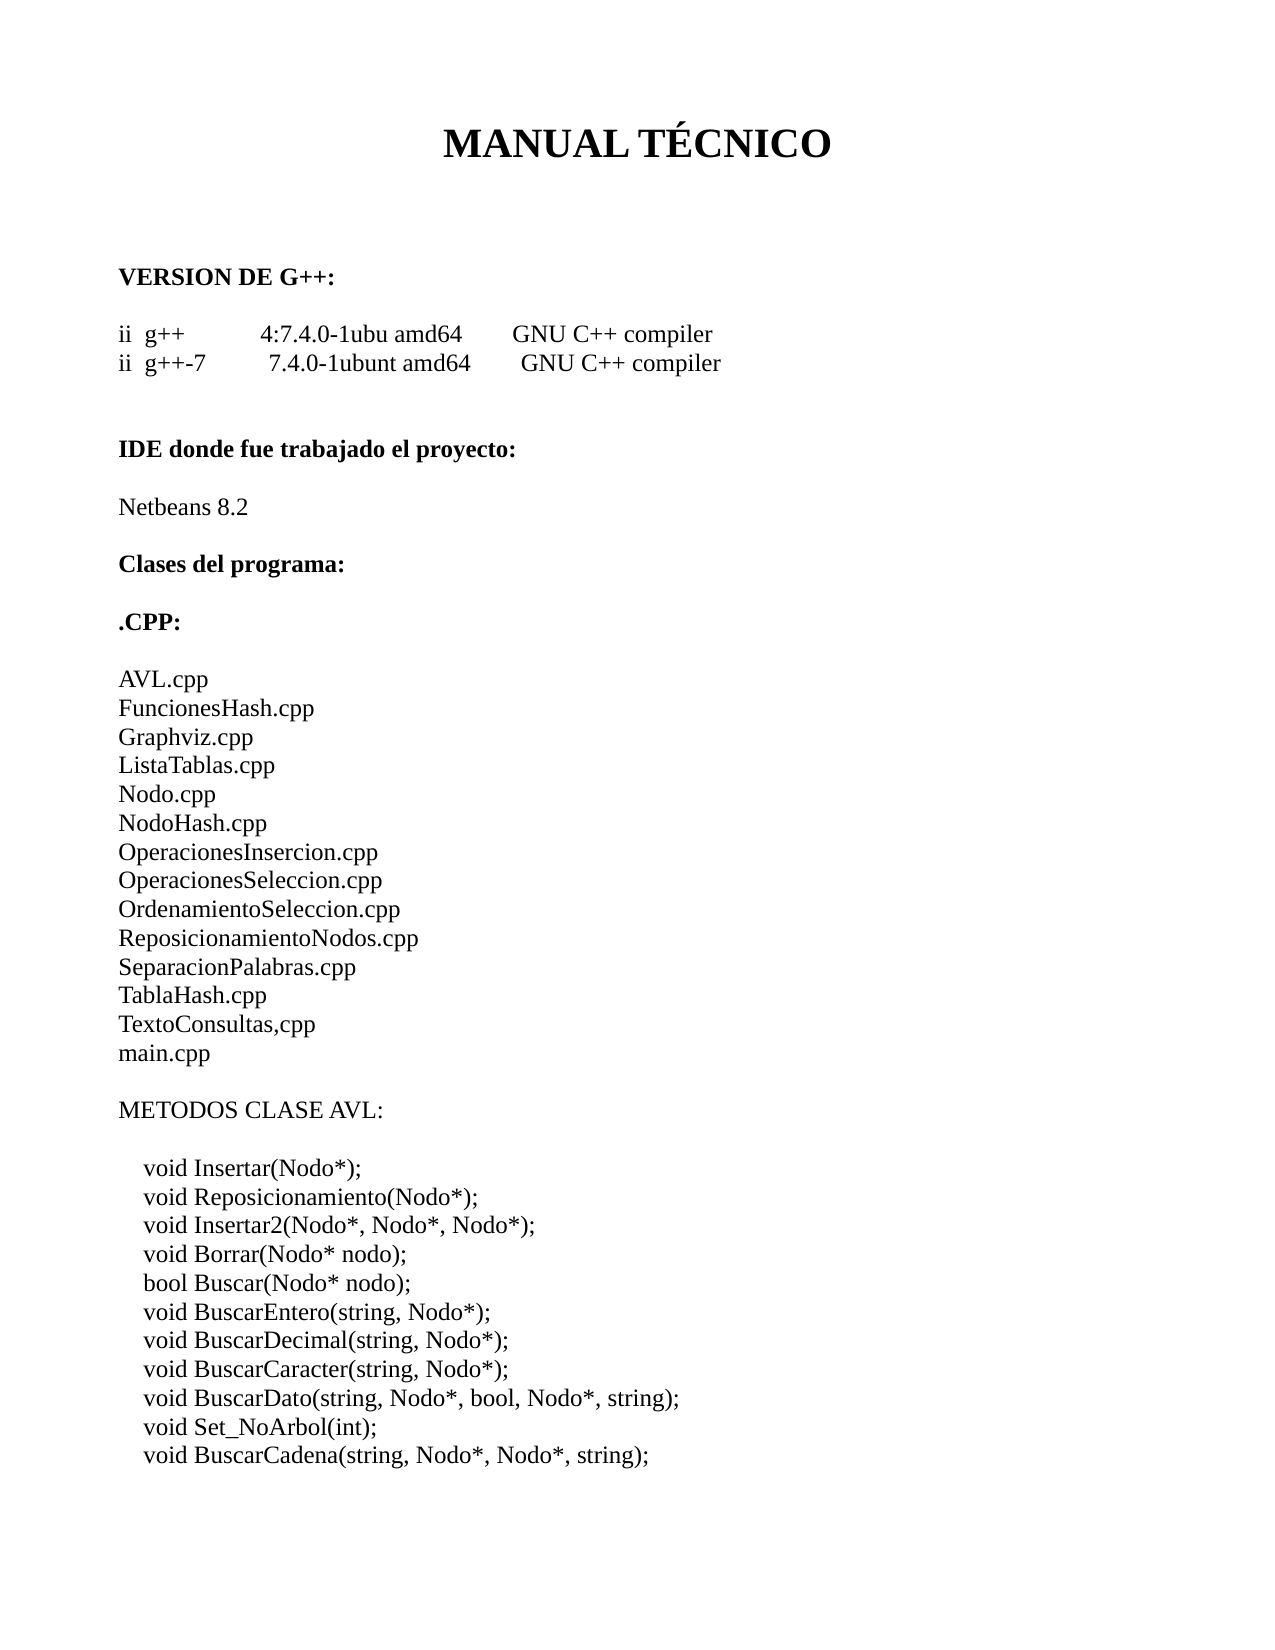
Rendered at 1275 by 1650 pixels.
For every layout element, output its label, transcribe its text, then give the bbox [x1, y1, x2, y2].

text void BuscarDecimal(string, Nodo*); [118, 1326, 1157, 1354]
text ReposicionamientoNodos.cpp [118, 923, 1157, 952]
text OperacionesInsercion.cpp [118, 837, 1157, 866]
text main.cpp [118, 1038, 1157, 1067]
text void BuscarEntero(string, Nodo*); [118, 1297, 1157, 1326]
text Graphviz.cpp [118, 722, 1157, 751]
text NodoHash.cpp [118, 808, 1157, 837]
text ii g++ 4:7.4.0-1ubu amd64 GNU C++ compiler [118, 319, 1157, 348]
text void Insertar2(Nodo*, Nodo*, Nodo*); [118, 1211, 1157, 1239]
text SeparacionPalabras.cpp [118, 952, 1157, 981]
text void Insertar(Nodo*); [118, 1153, 1157, 1182]
text TablaHash.cpp [118, 981, 1157, 1009]
text FuncionesHash.cpp [118, 693, 1157, 722]
text IDE donde fue trabajado el proyecto: [118, 434, 1157, 463]
text void BuscarCadena(string, Nodo*, Nodo*, string); [118, 1441, 1157, 1469]
text VERSION DE G++: [118, 262, 1157, 291]
text void Set_NoArbol(int); [118, 1412, 1157, 1441]
text Netbeans 8.2 [118, 492, 1157, 521]
text ListaTablas.cpp [118, 751, 1157, 779]
text void BuscarCaracter(string, Nodo*); [118, 1354, 1157, 1383]
text Nodo.cpp [118, 779, 1157, 808]
text TextoConsultas,cpp [118, 1009, 1157, 1038]
text Clases del programa: [118, 549, 1157, 578]
text METODOS CLASE AVL: [118, 1096, 1157, 1124]
text void Reposicionamiento(Nodo*); [118, 1182, 1157, 1211]
text void BuscarDato(string, Nodo*, bool, Nodo*, string); [118, 1383, 1157, 1412]
text .CPP: [118, 607, 1157, 636]
text AVL.cpp [118, 664, 1157, 693]
text OrdenamientoSeleccion.cpp [118, 894, 1157, 923]
text bool Buscar(Nodo* nodo); [118, 1268, 1157, 1297]
text ii g++-7 7.4.0-1ubunt amd64 GNU C++ compiler [118, 348, 1157, 377]
text OperacionesSeleccion.cpp [118, 866, 1157, 894]
text void Borrar(Nodo* nodo); [118, 1239, 1157, 1268]
text MANUAL TÉCNICO [118, 118, 1157, 166]
